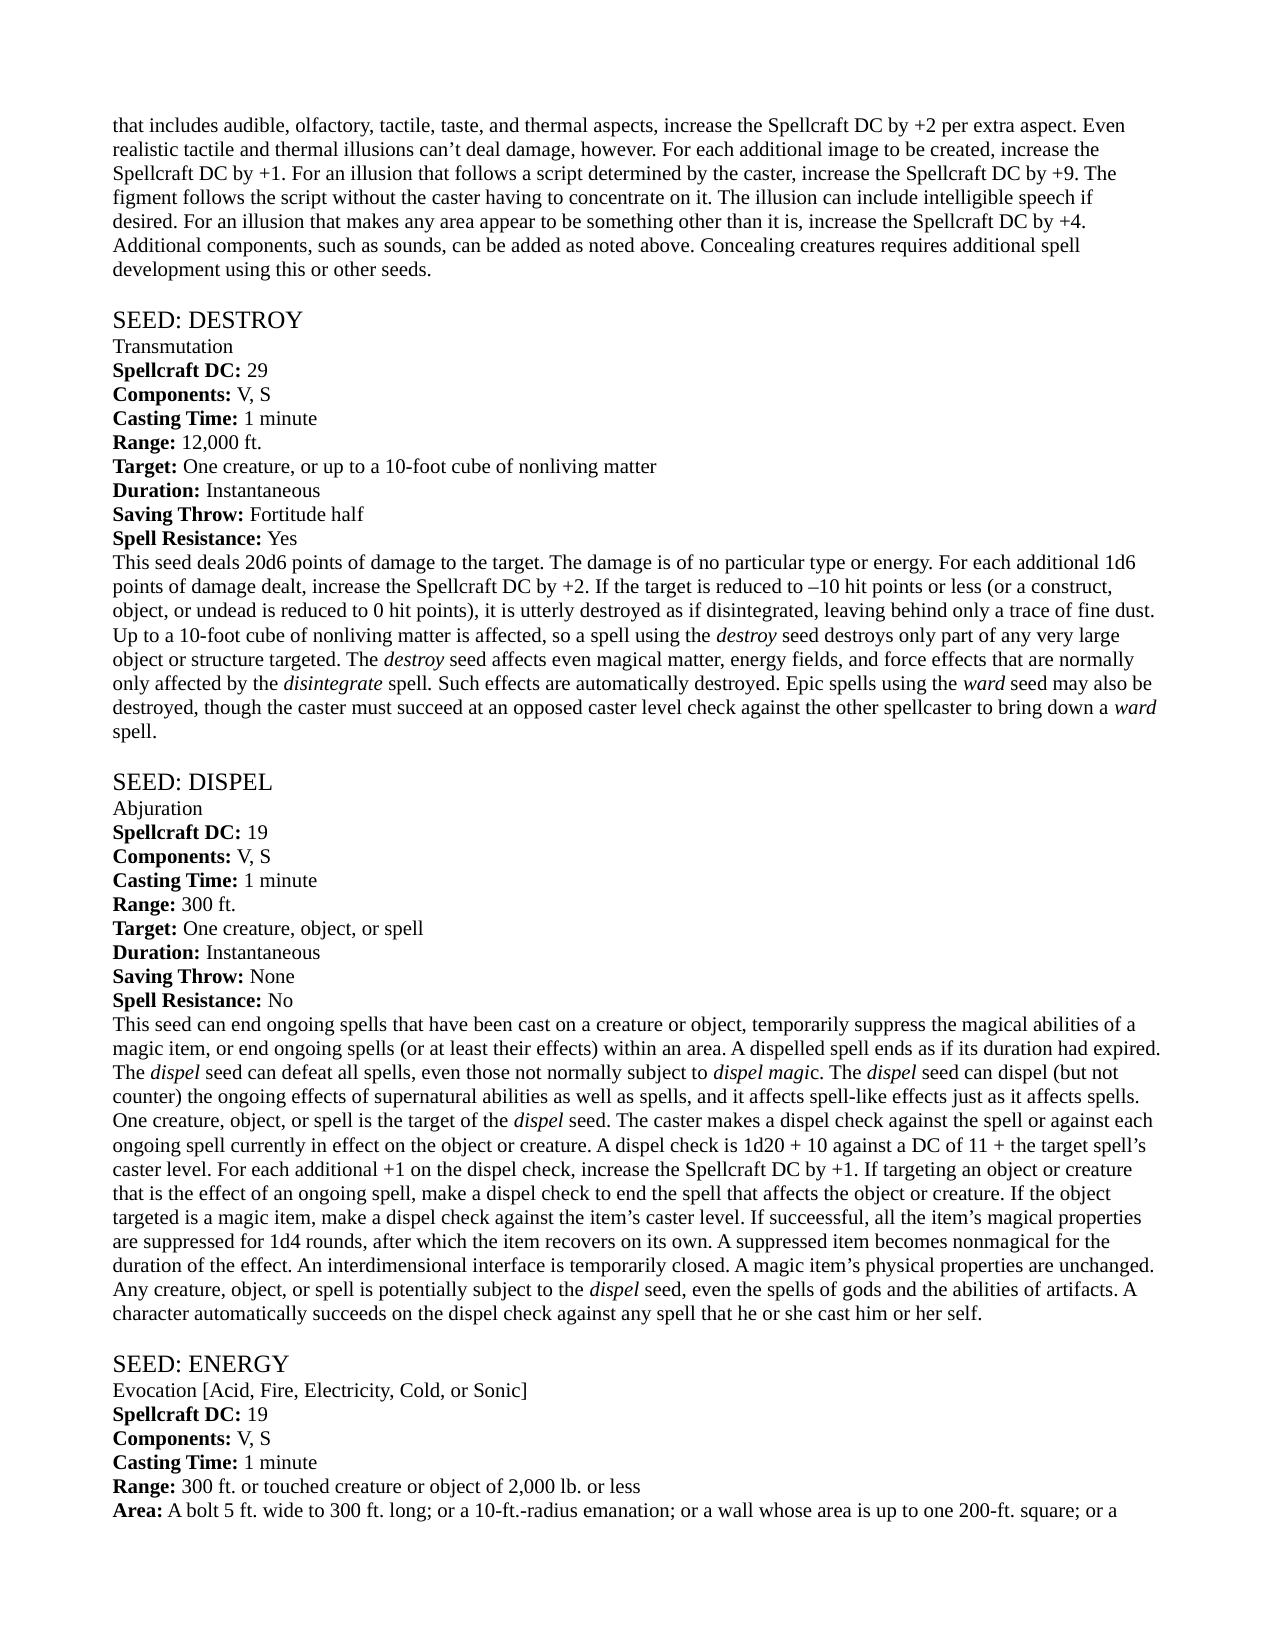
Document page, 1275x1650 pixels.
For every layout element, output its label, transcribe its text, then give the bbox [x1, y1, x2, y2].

text Saving Throw: Fortitude half [112, 502, 1162, 526]
text Saving Throw: None [112, 964, 1162, 988]
text Range: 12,000 ft. [112, 430, 1162, 454]
text Spellcraft DC: 29 [112, 358, 1162, 382]
text Spell Resistance: No [112, 988, 1162, 1012]
text Spell Resistance: Yes [112, 526, 1162, 550]
subtitle SEED: ENERGY [112, 1349, 1162, 1378]
text Spellcraft DC: 19 [112, 1402, 1162, 1426]
text Duration: Instantaneous [112, 478, 1162, 502]
text This seed can end ongoing spells that have been cast on a creature or object, temporarily suppress the magical abilities of a magic item, or end ongoing spells (or at least their effects) within an area. A dispelled spell ends as if its duration had expired. The dispel seed can defeat all spells, even those not normally subject to dispel magic. The dispel seed can dispel (but not counter) the ongoing effects of supernatural abilities as well as spells, and it affects spell-like effects just as it affects spells. One creature, object, or spell is the target of the dispel seed. The caster makes a dispel check against the spell or against each ongoing spell currently in effect on the object or creature. A dispel check is 1d20 + 10 against a DC of 11 + the target spell’s caster level. For each additional +1 on the dispel check, increase the Spellcraft DC by +1. If targeting an object or creature that is the effect of an ongoing spell, make a dispel check to end the spell that affects the object or creature. If the object targeted is a magic item, make a dispel check against the item’s caster level. If succeessful, all the item’s magical properties are suppressed for 1d4 rounds, after which the item recovers on its own. A suppressed item becomes nonmagical for the duration of the effect. An interdimensional interface is temporarily closed. A magic item’s physical properties are unchanged. Any creature, object, or spell is potentially subject to the dispel seed, even the spells of gods and the abilities of artifacts. A character automatically succeeds on the dispel check against any spell that he or she cast him or her self. [112, 1012, 1162, 1325]
subtitle SEED: DESTROY [112, 305, 1162, 334]
text Transmutation [112, 334, 1162, 358]
text Components: V, S [112, 1426, 1162, 1450]
text Casting Time: 1 minute [112, 406, 1162, 430]
text Spellcraft DC: 19 [112, 820, 1162, 844]
subtitle SEED: DISPEL [112, 767, 1162, 796]
text Range: 300 ft. or touched creature or object of 2,000 lb. or less [112, 1474, 1162, 1498]
text Evocation [Acid, Fire, Electricity, Cold, or Sonic] [112, 1378, 1162, 1402]
text Casting Time: 1 minute [112, 1450, 1162, 1474]
text that includes audible, olfactory, tactile, taste, and thermal aspects, increase the Spellcraft DC by +2 per extra aspect. Even realistic tactile and thermal illusions can’t deal damage, however. For each additional image to be created, increase the Spellcraft DC by +1. For an illusion that follows a script determined by the caster, increase the Spellcraft DC by +9. The figment follows the script without the caster having to concentrate on it. The illusion can include intelligible speech if desired. For an illusion that makes any area appear to be something other than it is, increase the Spellcraft DC by +4. Additional components, such as sounds, can be added as noted above. Concealing creatures requires additional spell development using this or other seeds. [112, 112, 1162, 281]
text Components: V, S [112, 382, 1162, 406]
text This seed deals 20d6 points of damage to the target. The damage is of no particular type or energy. For each additional 1d6 points of damage dealt, increase the Spellcraft DC by +2. If the target is reduced to –10 hit points or less (or a construct, object, or undead is reduced to 0 hit points), it is utterly destroyed as if disintegrated, leaving behind only a trace of fine dust. Up to a 10-foot cube of nonliving matter is affected, so a spell using the destroy seed destroys only part of any very large object or structure targeted. The destroy seed affects even magical matter, energy fields, and force effects that are normally only affected by the disintegrate spell. Such effects are automatically destroyed. Epic spells using the ward seed may also be destroyed, though the caster must succeed at an opposed caster level check against the other spellcaster to bring down a ward spell. [112, 550, 1162, 743]
text Components: V, S [112, 844, 1162, 868]
text Abjuration [112, 796, 1162, 820]
text Range: 300 ft. [112, 892, 1162, 916]
text Target: One creature, or up to a 10-foot cube of nonliving matter [112, 454, 1162, 478]
text Casting Time: 1 minute [112, 868, 1162, 892]
text Duration: Instantaneous [112, 940, 1162, 964]
text Target: One creature, object, or spell [112, 916, 1162, 940]
text Area: A bolt 5 ft. wide to 300 ft. long; or a 10-ft.-radius emanation; or a wall whose area is up to one 200-ft. square; or a [112, 1498, 1162, 1522]
